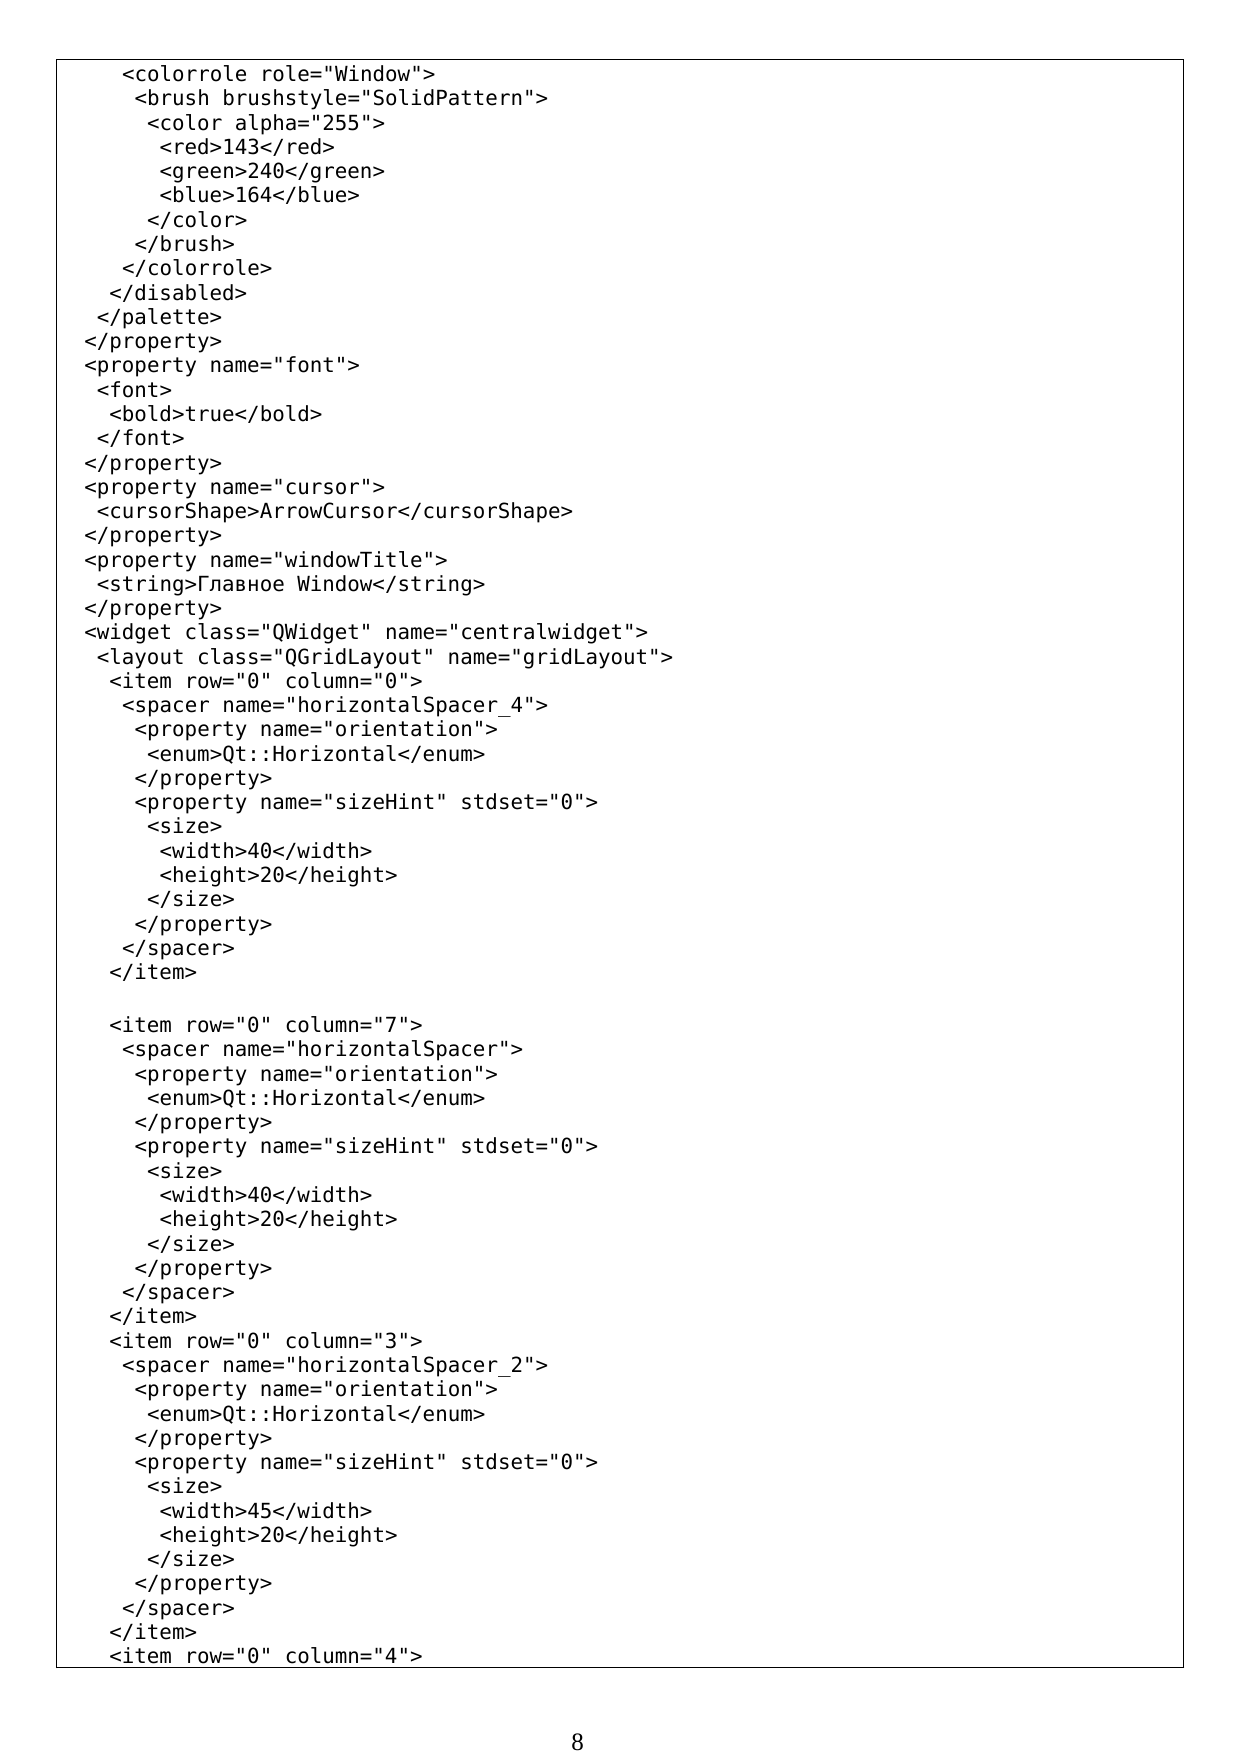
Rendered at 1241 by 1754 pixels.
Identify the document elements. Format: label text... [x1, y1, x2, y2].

text </property> [59, 451, 1181, 475]
text <height>20</height> [59, 1523, 1181, 1547]
text </size> [59, 887, 1181, 912]
text <size> [59, 814, 1181, 839]
text </property> [59, 1426, 1181, 1450]
text <width>40</width> [59, 1183, 1181, 1207]
text <property name="orientation"> [59, 1377, 1181, 1402]
text <widget class="QWidget" name="centralwidget"> [59, 620, 1181, 645]
text <size> [59, 1159, 1181, 1183]
text <blue>164</blue> [59, 183, 1181, 208]
text <size> [59, 1474, 1181, 1499]
text <property name="sizeHint" stdset="0"> [59, 1450, 1181, 1474]
text <width>40</width> [59, 839, 1181, 863]
text <property name="windowTitle"> [59, 548, 1181, 572]
text </spacer> [59, 1596, 1181, 1620]
text <string>Главное Window</string> [59, 572, 1181, 596]
text <spacer name="horizontalSpacer_4"> [59, 693, 1181, 717]
text <brush brushstyle="SolidPattern"> [59, 86, 1181, 111]
text <enum>Qt::Horizontal</enum> [59, 1402, 1181, 1426]
text </property> [59, 1110, 1181, 1134]
text <item row="0" column="7"> [59, 1013, 1181, 1037]
text </property> [59, 1256, 1181, 1280]
text <cursorShape>ArrowCursor</cursorShape> [59, 499, 1181, 523]
text </spacer> [59, 1280, 1181, 1304]
text </size> [59, 1232, 1181, 1256]
text </font> [59, 426, 1181, 451]
text </property> [59, 766, 1181, 790]
text <font> [59, 378, 1181, 402]
text <property name="sizeHint" stdset="0"> [59, 790, 1181, 814]
text <width>45</width> [59, 1499, 1181, 1523]
text <green>240</green> [59, 159, 1181, 183]
text </colorrole> [59, 256, 1181, 281]
text <red>143</red> [59, 135, 1181, 159]
text <layout class="QGridLayout" name="gridLayout"> [59, 645, 1181, 669]
text <property name="orientation"> [59, 717, 1181, 742]
text </palette> [59, 305, 1181, 329]
text <enum>Qt::Horizontal</enum> [59, 742, 1181, 766]
text </item> [59, 960, 1181, 984]
text <colorrole role="Window"> [57, 60, 1183, 86]
text </color> [59, 208, 1181, 232]
text <property name="sizeHint" stdset="0"> [59, 1134, 1181, 1159]
text <item row="0" column="3"> [59, 1329, 1181, 1353]
text <color alpha="255"> [59, 111, 1181, 135]
text </property> [59, 523, 1181, 548]
text </brush> [59, 232, 1181, 256]
text </disabled> [59, 281, 1181, 305]
text </property> [59, 596, 1181, 620]
text <item row="0" column="0"> [59, 669, 1181, 693]
text </item> [59, 1304, 1181, 1329]
text <item row="0" column="4"> [59, 1644, 1181, 1667]
text <height>20</height> [59, 1207, 1181, 1232]
text </spacer> [59, 936, 1181, 960]
text <property name="font"> [59, 353, 1181, 378]
text <property name="orientation"> [59, 1062, 1181, 1086]
text <spacer name="horizontalSpacer_2"> [59, 1353, 1181, 1377]
text <height>20</height> [59, 863, 1181, 887]
text <property name="cursor"> [59, 475, 1181, 499]
text </property> [59, 1571, 1181, 1596]
text <spacer name="horizontalSpacer"> [59, 1037, 1181, 1062]
text </size> [59, 1547, 1181, 1571]
text </property> [59, 912, 1181, 936]
text </property> [59, 329, 1181, 353]
text <enum>Qt::Horizontal</enum> [59, 1086, 1181, 1110]
text <bold>true</bold> [59, 402, 1181, 426]
text </item> [59, 1620, 1181, 1644]
